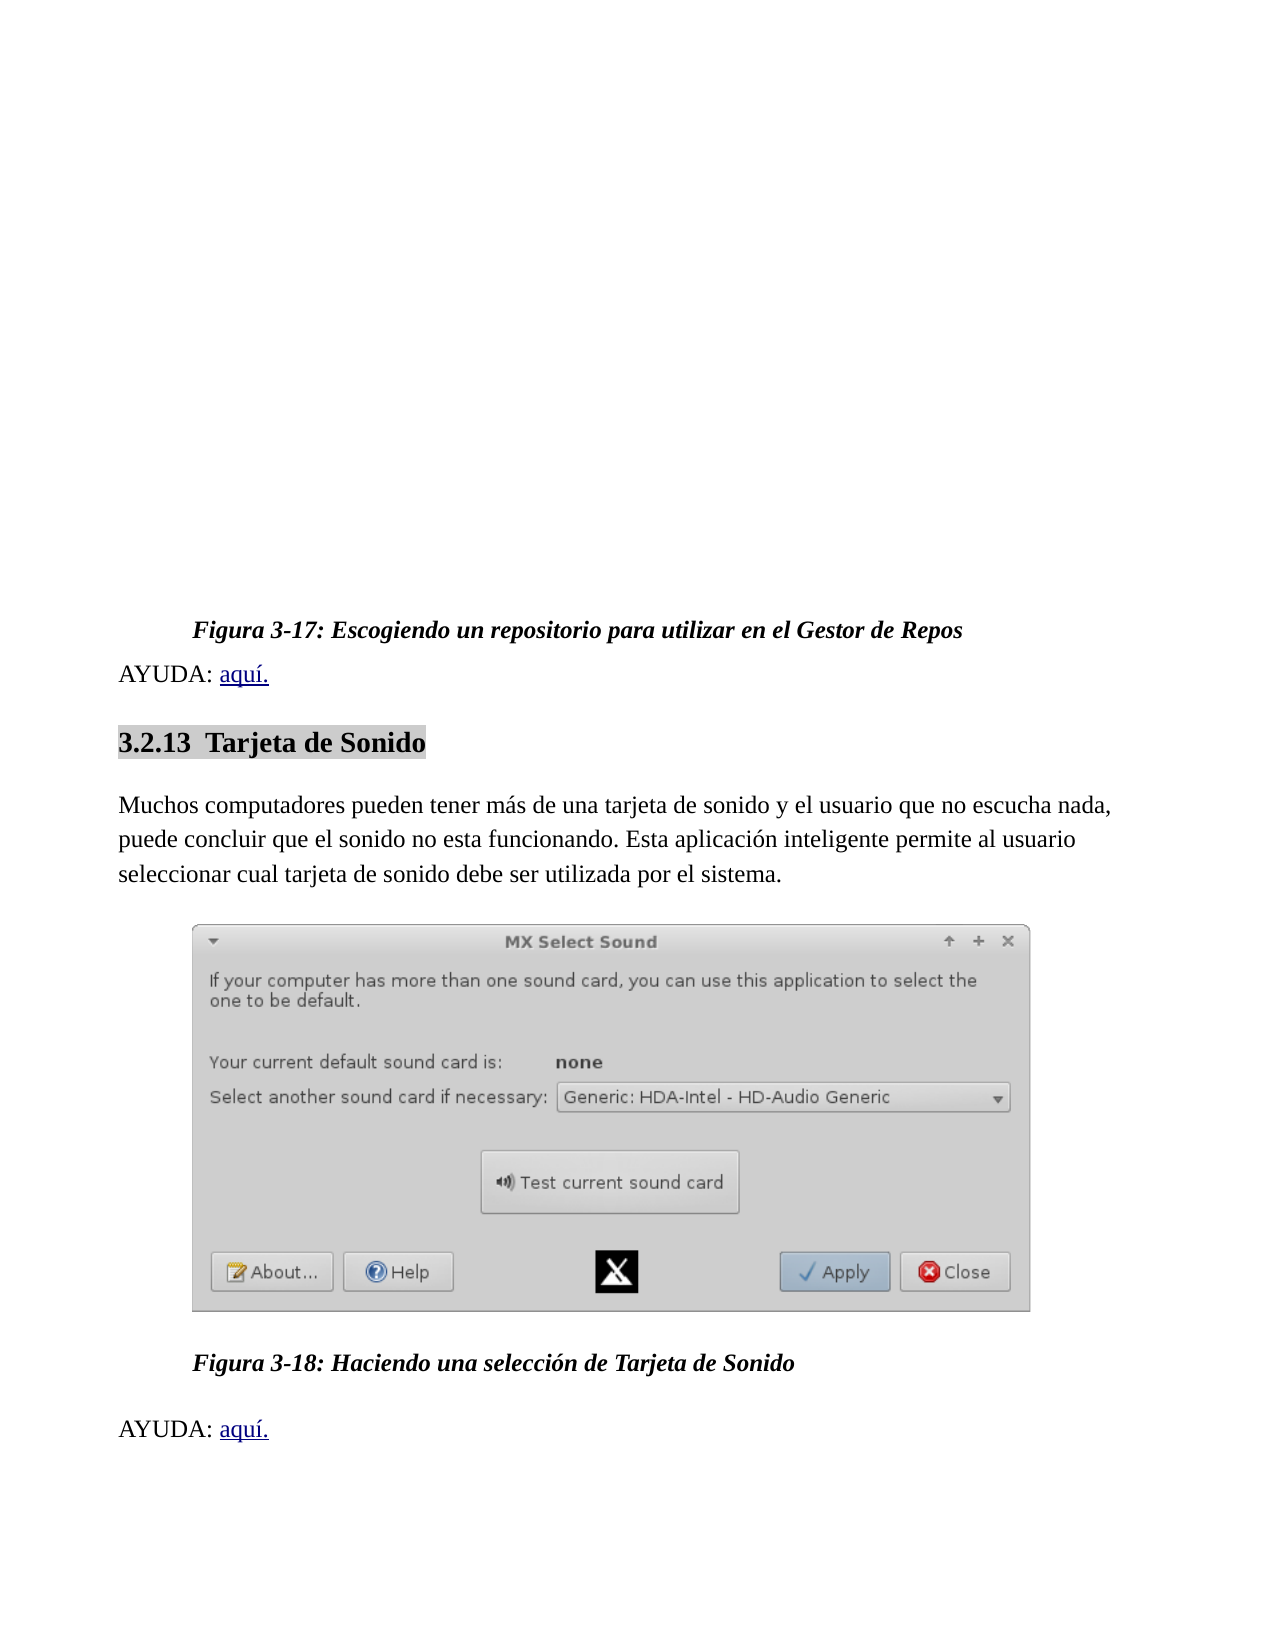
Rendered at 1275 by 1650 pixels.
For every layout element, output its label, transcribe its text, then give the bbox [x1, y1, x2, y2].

text Muchos computadores pueden tener más de una tarjeta de sonido y el usuario que no escucha nada, puede concluir que el sonido no esta funcionando. Esta aplicación inteligente permite al usuario seleccionar cual tarjeta de sonido debe ser utilizada por el sistema. [118, 790, 1157, 888]
text AYUDA: aquí. [118, 1414, 1157, 1443]
picture [192, 924, 1031, 1312]
text AYUDA: aquí. [118, 659, 1157, 688]
subtitle 3.2.13 Tarjeta de Sonido [426, 725, 1157, 759]
text Figura 3-17: Escogiendo un repositorio para utilizar en el Gestor de Repos [118, 615, 1157, 644]
text Figura 3-18: Haciendo una selección de Tarjeta de Sonido [118, 1348, 1157, 1377]
